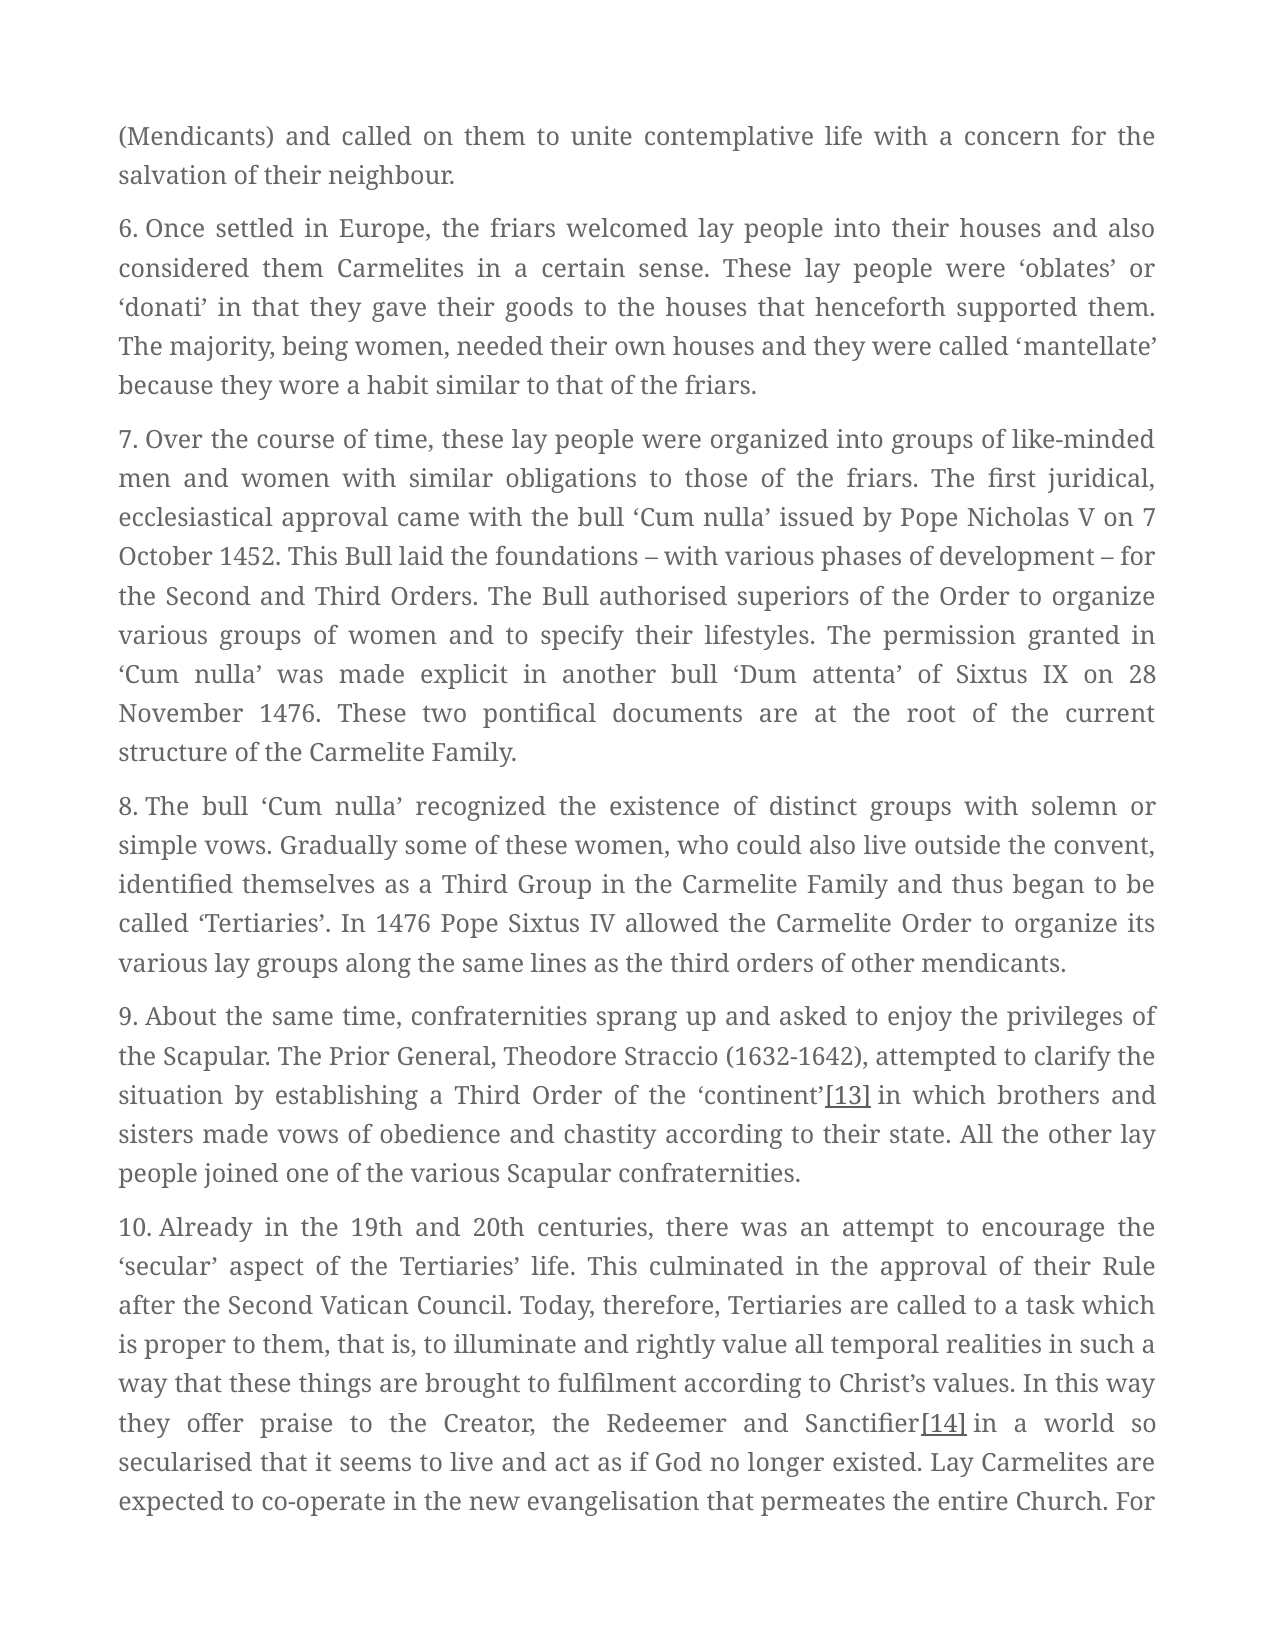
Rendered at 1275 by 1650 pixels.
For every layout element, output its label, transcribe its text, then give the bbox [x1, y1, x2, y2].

text 6. Once settled in Europe, the friars welcomed lay people into their houses and also considered them Carmelites in a certain sense. These lay people were ‘oblates’ or ‘donati’ in that they gave their goods to the houses that henceforth supported them. The majority, being women, needed their own houses and they were called ‘mantellate’ because they wore a habit similar to that of the friars. [118, 211, 1157, 402]
text 9. About the same time, confraternities sprang up and asked to enjoy the privileges of the Scapular. The Prior General, Theodore Straccio (1632-1642), attempted to clarify the situation by establishing a Third Order of the ‘continent’[13] in which brothers and sisters made vows of obedience and chastity according to their state. All the other lay people joined one of the various Scapular confraternities. [118, 999, 1157, 1190]
text 8. The bull ‘Cum nulla’ recognized the existence of distinct groups with solemn or simple vows. Gradually some of these women, who could also live outside the convent, identified themselves as a Third Group in the Carmelite Family and thus began to be called ‘Tertiaries’. In 1476 Pope Sixtus IV allowed the Carmelite Order to organize its various lay groups along the same lines as the third orders of other mendicants. [118, 788, 1157, 979]
text 10. Already in the 19th and 20th centuries, there was an attempt to encourage the ‘secular’ aspect of the Tertiaries’ life. This culminated in the approval of their Rule after the Second Vatican Council. Today, therefore, Tertiaries are called to a task which is proper to them, that is, to illuminate and rightly value all temporal realities in such a way that these things are brought to fulfilment according to Christ’s values. In this way they offer praise to the Creator, the Redeemer and Sanctifier[14] in a world so secularised that it seems to live and act as if God no longer existed. Lay Carmelites are expected to co-operate in the new evangelisation that permeates the entire Church. For [118, 1209, 1157, 1518]
text (Mendicants) and called on them to unite contemplative life with a concern for the salvation of their neighbour. [118, 118, 1157, 191]
text 7. Over the course of time, these lay people were organized into groups of like-minded men and women with similar obligations to those of the friars. The first juridical, ecclesiastical approval came with the bull ‘Cum nulla’ issued by Pope Nicholas V on 7 October 1452. This Bull laid the foundations – with various phases of development – for the Second and Third Orders. The Bull authorised superiors of the Order to organize various groups of women and to specify their lifestyles. The permission granted in ‘Cum nulla’ was made explicit in another bull ‘Dum attenta’ of Sixtus IX on 28 November 1476. These two pontifical documents are at the root of the current structure of the Carmelite Family. [118, 421, 1157, 769]
